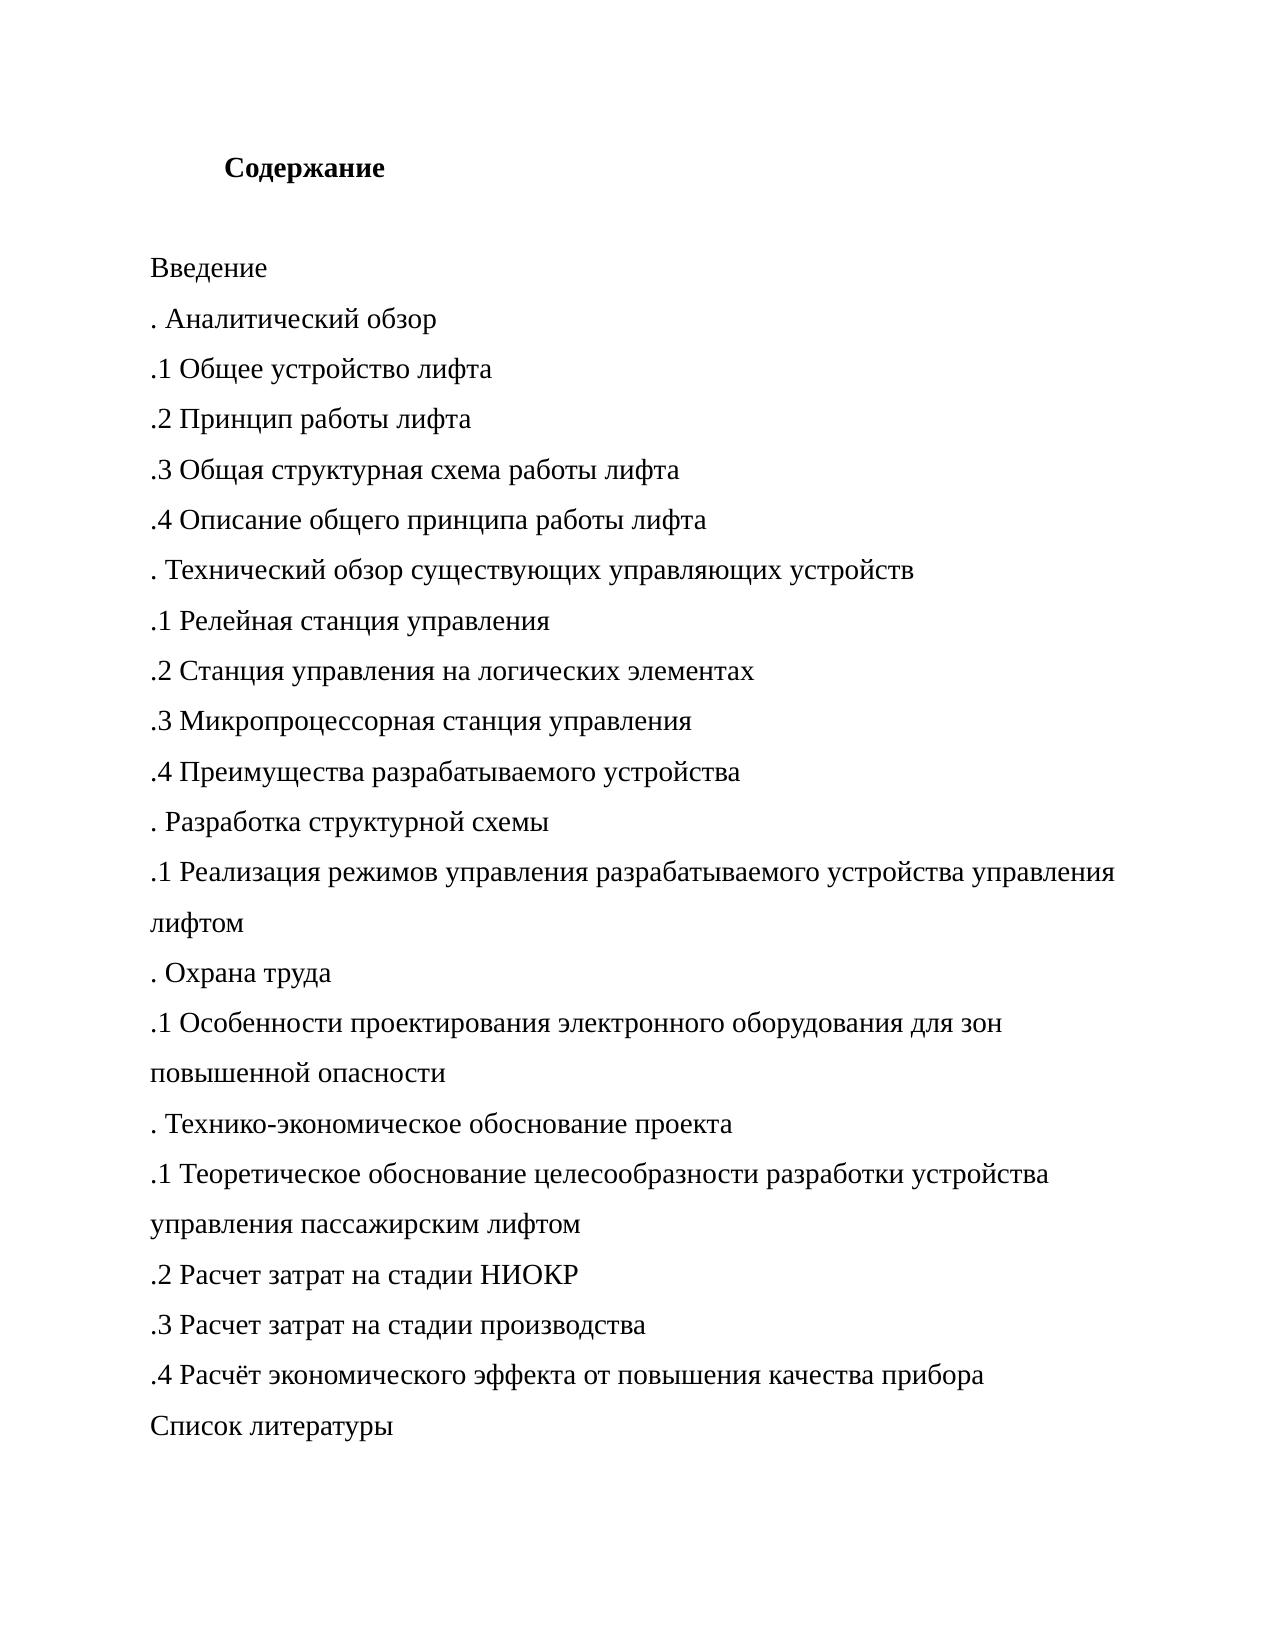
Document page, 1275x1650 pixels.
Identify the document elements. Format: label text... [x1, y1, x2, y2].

text .1 Релейная станция управления [150, 603, 1125, 636]
text .2 Принцип работы лифта [150, 402, 1125, 435]
text .3 Расчет затрат на стадии производства [150, 1307, 1125, 1341]
text . Технический обзор существующих управляющих устройств [150, 552, 1125, 586]
text . Аналитический обзор [150, 301, 1125, 334]
text . Охрана труда [150, 955, 1125, 988]
text .2 Станция управления на логических элементах [150, 653, 1125, 687]
text . Разработка структурной схемы [150, 804, 1125, 838]
text .3 Микропроцессорная станция управления [150, 703, 1125, 737]
text Введение [150, 251, 1125, 284]
text .4 Описание общего принципа работы лифта [150, 502, 1125, 536]
text .3 Общая структурная схема работы лифта [150, 452, 1125, 485]
text .1 Реализация режимов управления разрабатываемого устройства управления лифтом [150, 854, 1125, 938]
text .2 Расчет затрат на стадии НИОКР [150, 1257, 1125, 1290]
text . Технико-экономическое обоснование проекта [150, 1106, 1125, 1139]
text .1 Особенности проектирования электронного оборудования для зон повышенной опасности [150, 1005, 1125, 1089]
text Список литературы [150, 1408, 1125, 1441]
text .1 Общее устройство лифта [150, 351, 1125, 385]
text .1 Теоретическое обоснование целесообразности разработки устройства управления пассажирским лифтом [150, 1156, 1125, 1240]
text .4 Преимущества разрабатываемого устройства [150, 754, 1125, 787]
text .4 Расчёт экономического эффекта от повышения качества прибора [150, 1357, 1125, 1391]
text Содержание [150, 150, 1125, 183]
